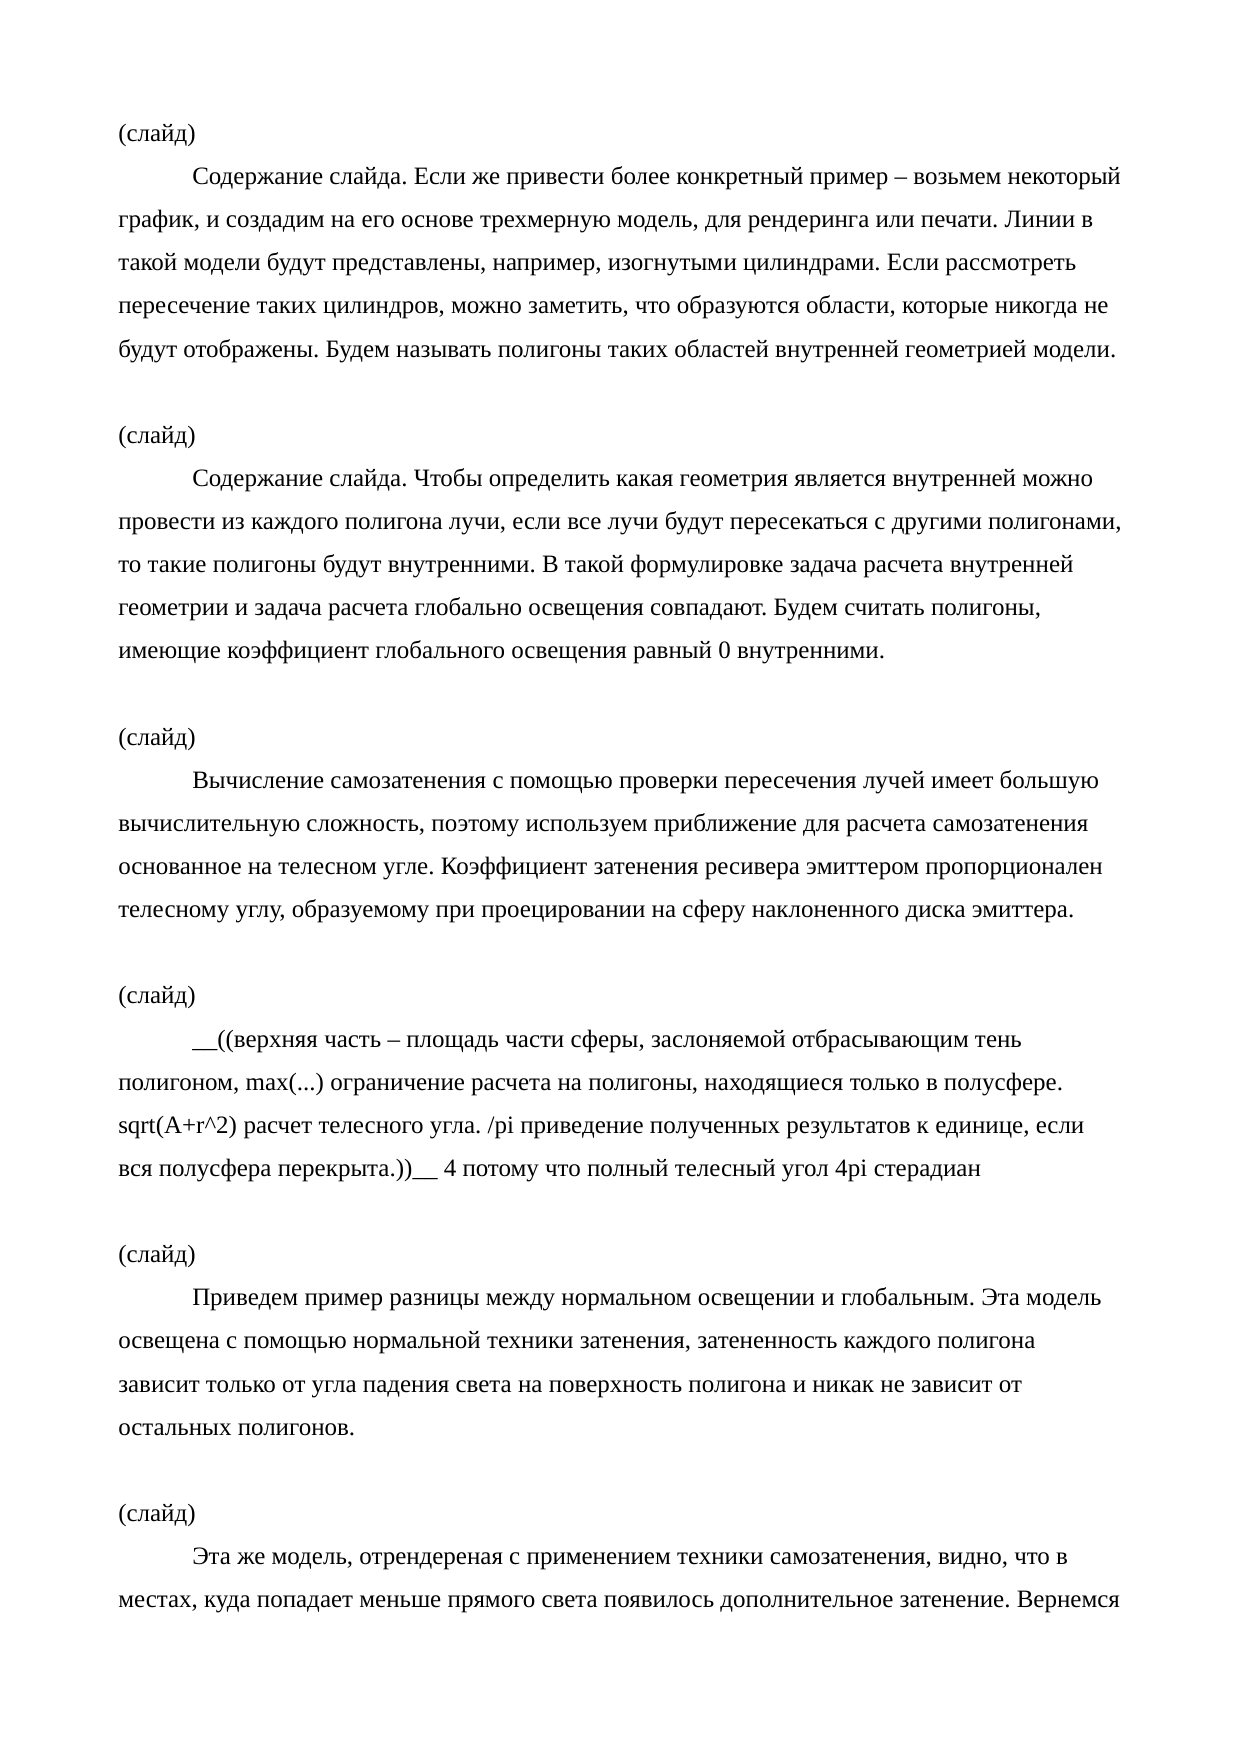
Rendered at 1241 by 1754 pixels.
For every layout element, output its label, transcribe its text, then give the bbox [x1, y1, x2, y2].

text (слайд) [118, 1498, 1122, 1527]
text (слайд) [118, 981, 1122, 1009]
text (слайд) [118, 118, 1122, 147]
text Приведем пример разницы между нормальном освещении и глобальным. Эта модель освещена с помощью нормальной техники затенения, затененность каждого полигона зависит только от угла падения света на поверхность полигона и никак не зависит от остальных полигонов. [118, 1282, 1122, 1441]
text __((верхняя часть – площадь части сферы, заслоняемой отбрасывающим тень полигоном, max(...) ограничение расчета на полигоны, находящиеся только в полусфере. sqrt(A+r^2) расчет телесного угла. /pi приведение полученных результатов к единице, если вся полусфера перекрыта.))__ 4 потому что полный телесный угол 4pi стерадиан [118, 1024, 1122, 1182]
text (слайд) [118, 420, 1122, 449]
text Эта же модель, отрендереная с применением техники самозатенения, видно, что в местах, куда попадает меньше прямого света появилось дополнительное затенение. Вернемся [118, 1541, 1122, 1613]
text Содержание слайда. Чтобы определить какая геометрия является внутренней можно провести из каждого полигона лучи, если все лучи будут пересекаться с другими полигонами, то такие полигоны будут внутренними. В такой формулировке задача расчета внутренней геометрии и задача расчета глобально освещения совпадают. Будем считать полигоны, имеющие коэффициент глобального освещения равный 0 внутренними. [118, 463, 1122, 664]
text (слайд) [118, 722, 1122, 751]
text (слайд) [118, 1239, 1122, 1268]
text Вычисление самозатенения с помощью проверки пересечения лучей имеет большую вычислительную сложность, поэтому используем приближение для расчета самозатенения основанное на телесном угле. Коэффициент затенения ресивера эмиттером пропорционален телесному углу, образуемому при проецировании на сферу наклоненного диска эмиттера. [118, 765, 1122, 923]
text Содержание слайда. Если же привести более конкретный пример – возьмем некоторый график, и создадим на его основе трехмерную модель, для рендеринга или печати. Линии в такой модели будут представлены, например, изогнутыми цилиндрами. Если рассмотреть пересечение таких цилиндров, можно заметить, что образуются области, которые никогда не будут отображены. Будем называть полигоны таких областей внутренней геометрией модели. [118, 161, 1122, 362]
